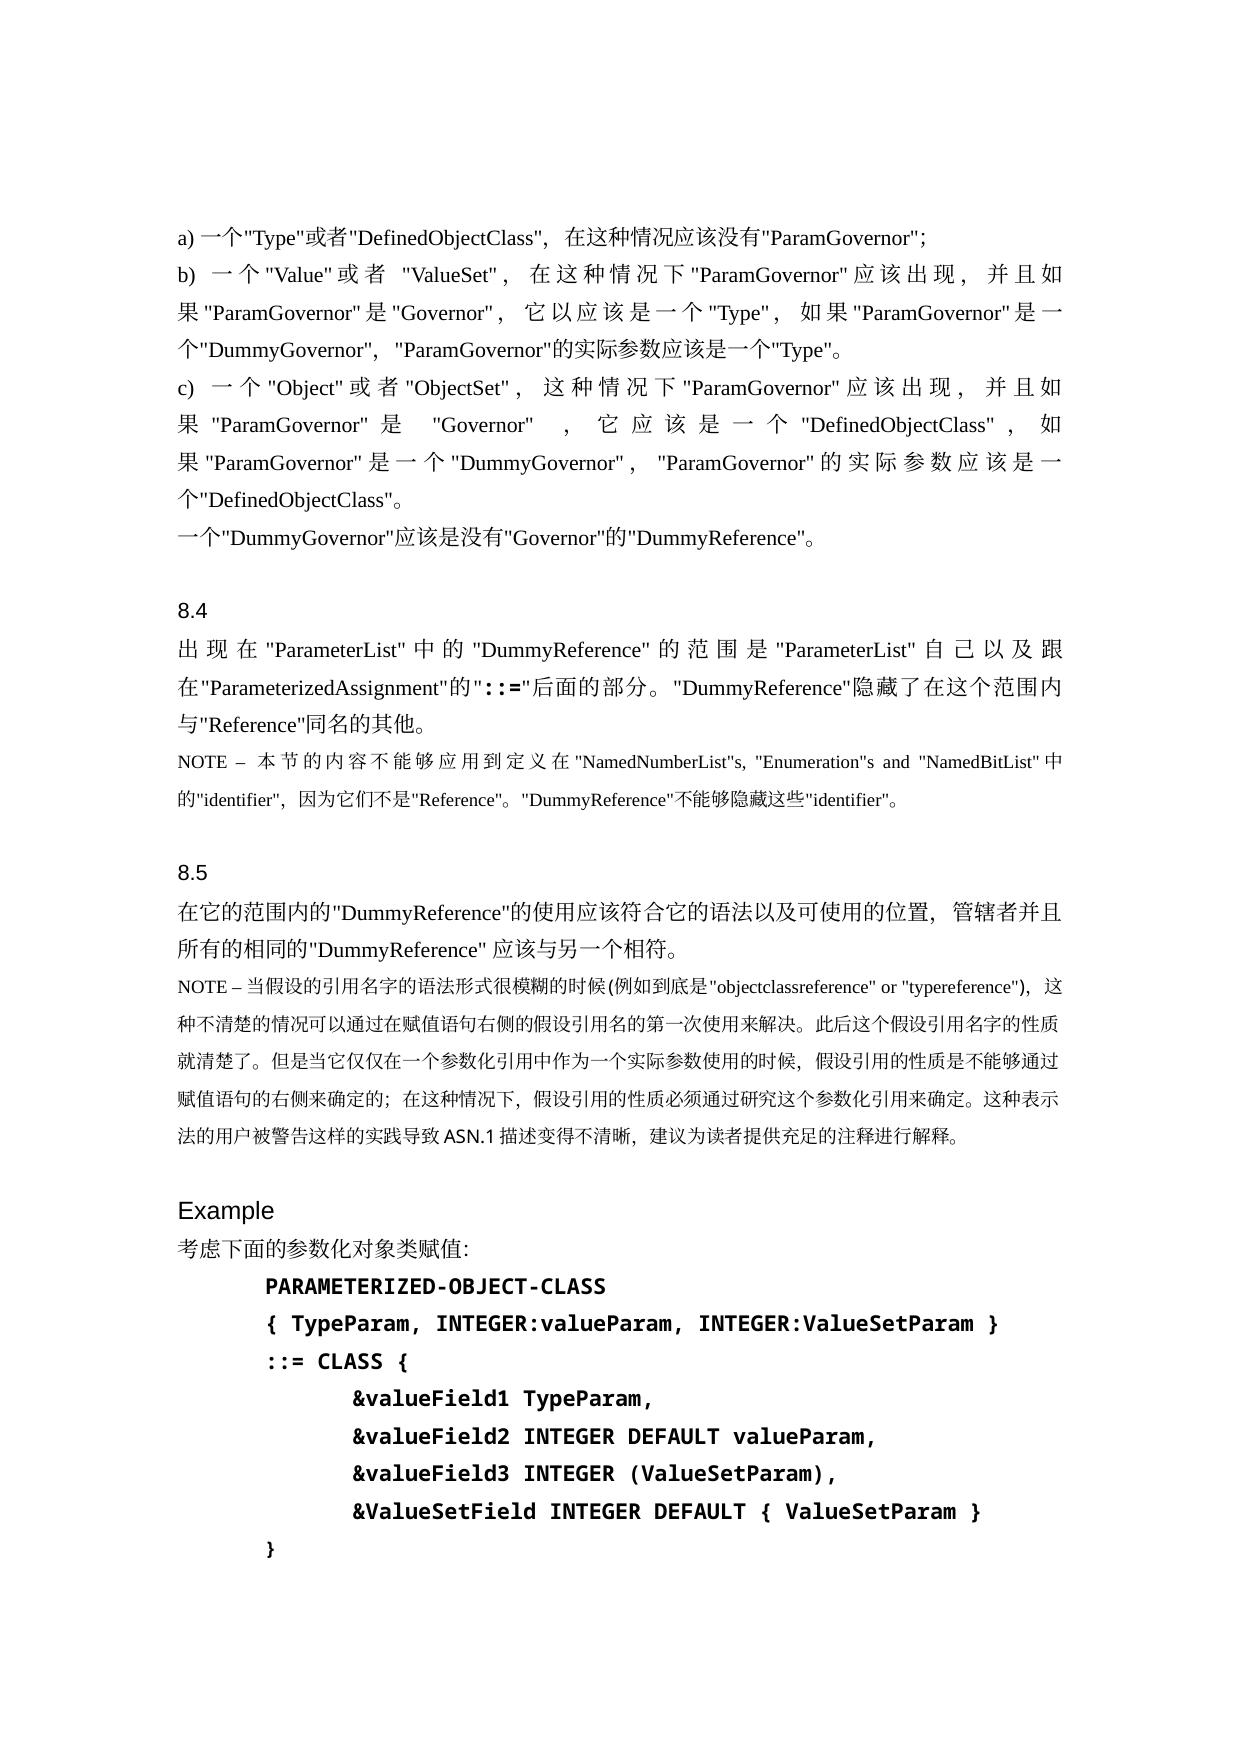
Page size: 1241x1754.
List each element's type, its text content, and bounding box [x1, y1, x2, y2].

text 一个"DummyGovernor"应该是没有"Governor"的"DummyReference"。 [177, 517, 1063, 554]
text b) 一个"Value"或者 "ValueSet"，在这种情况下"ParamGovernor"应该出现，并且如果"ParamGovernor"是"Governor"，它以应该是一个"Type"，如果"ParamGovernor"是一个"DummyGovernor"，"ParamGovernor"的实际参数应该是一个"Type"。 [177, 254, 1063, 367]
subtitle 8.5 [177, 854, 1063, 892]
text &valueField3 INTEGER (ValueSetParam), [177, 1454, 1063, 1492]
text PARAMETERIZED-OBJECT-CLASS [177, 1267, 1063, 1304]
text { TypeParam, INTEGER:valueParam, INTEGER:ValueSetParam } [177, 1304, 1063, 1342]
text a) 一个"Type"或者"DefinedObjectClass"，在这种情况应该没有"ParamGovernor"； [177, 217, 1063, 254]
text 出现在"ParameterList"中的"DummyReference"的范围是"ParameterList"自己以及跟在"ParameterizedAssignment"的"::="后面的部分。"DummyReference"隐藏了在这个范围内与"Reference"同名的其他。 [177, 629, 1063, 742]
text 在它的范围内的"DummyReference"的使用应该符合它的语法以及可使用的位置，管辖者并且所有的相同的"DummyReference" 应该与另一个相符。 [177, 892, 1063, 967]
subtitle 8.4 [177, 592, 1063, 629]
text Example [177, 1192, 1063, 1229]
text NOTE – 当假设的引用名字的语法形式很模糊的时候(例如到底是"objectclassreference" or "typereference")，这种不清楚的情况可以通过在赋值语句右侧的假设引用名的第一次使用来解决。此后这个假设引用名字的性质就清楚了。但是当它仅仅在一个参数化引用中作为一个实际参数使用的时候，假设引用的性质是不能够通过赋值语句的右侧来确定的；在这种情况下，假设引用的性质必须通过研究这个参数化引用来确定。这种表示法的用户被警告这样的实践导致ASN.1描述变得不清晰，建议为读者提供充足的注释进行解释。 [177, 967, 1063, 1154]
text &ValueSetField INTEGER DEFAULT { ValueSetParam } [177, 1492, 1063, 1529]
text &valueField1 TypeParam, [177, 1379, 1063, 1417]
text } [177, 1529, 1063, 1567]
text c) 一个"Object"或者"ObjectSet"，这种情况下"ParamGovernor"应该出现，并且如果"ParamGovernor"是 "Governor" ，它应该是一个"DefinedObjectClass"，如果"ParamGovernor"是一个"DummyGovernor"，"ParamGovernor"的实际参数应该是一个"DefinedObjectClass"。 [177, 367, 1063, 517]
text &valueField2 INTEGER DEFAULT valueParam, [177, 1417, 1063, 1454]
text ::= CLASS { [177, 1342, 1063, 1379]
text NOTE – 本节的内容不能够应用到定义在"NamedNumberList"s, "Enumeration"s and "NamedBitList"中的"identifier"，因为它们不是"Reference"。"DummyReference"不能够隐藏这些"identifier"。 [177, 742, 1063, 817]
text 考虑下面的参数化对象类赋值： [177, 1229, 1063, 1267]
